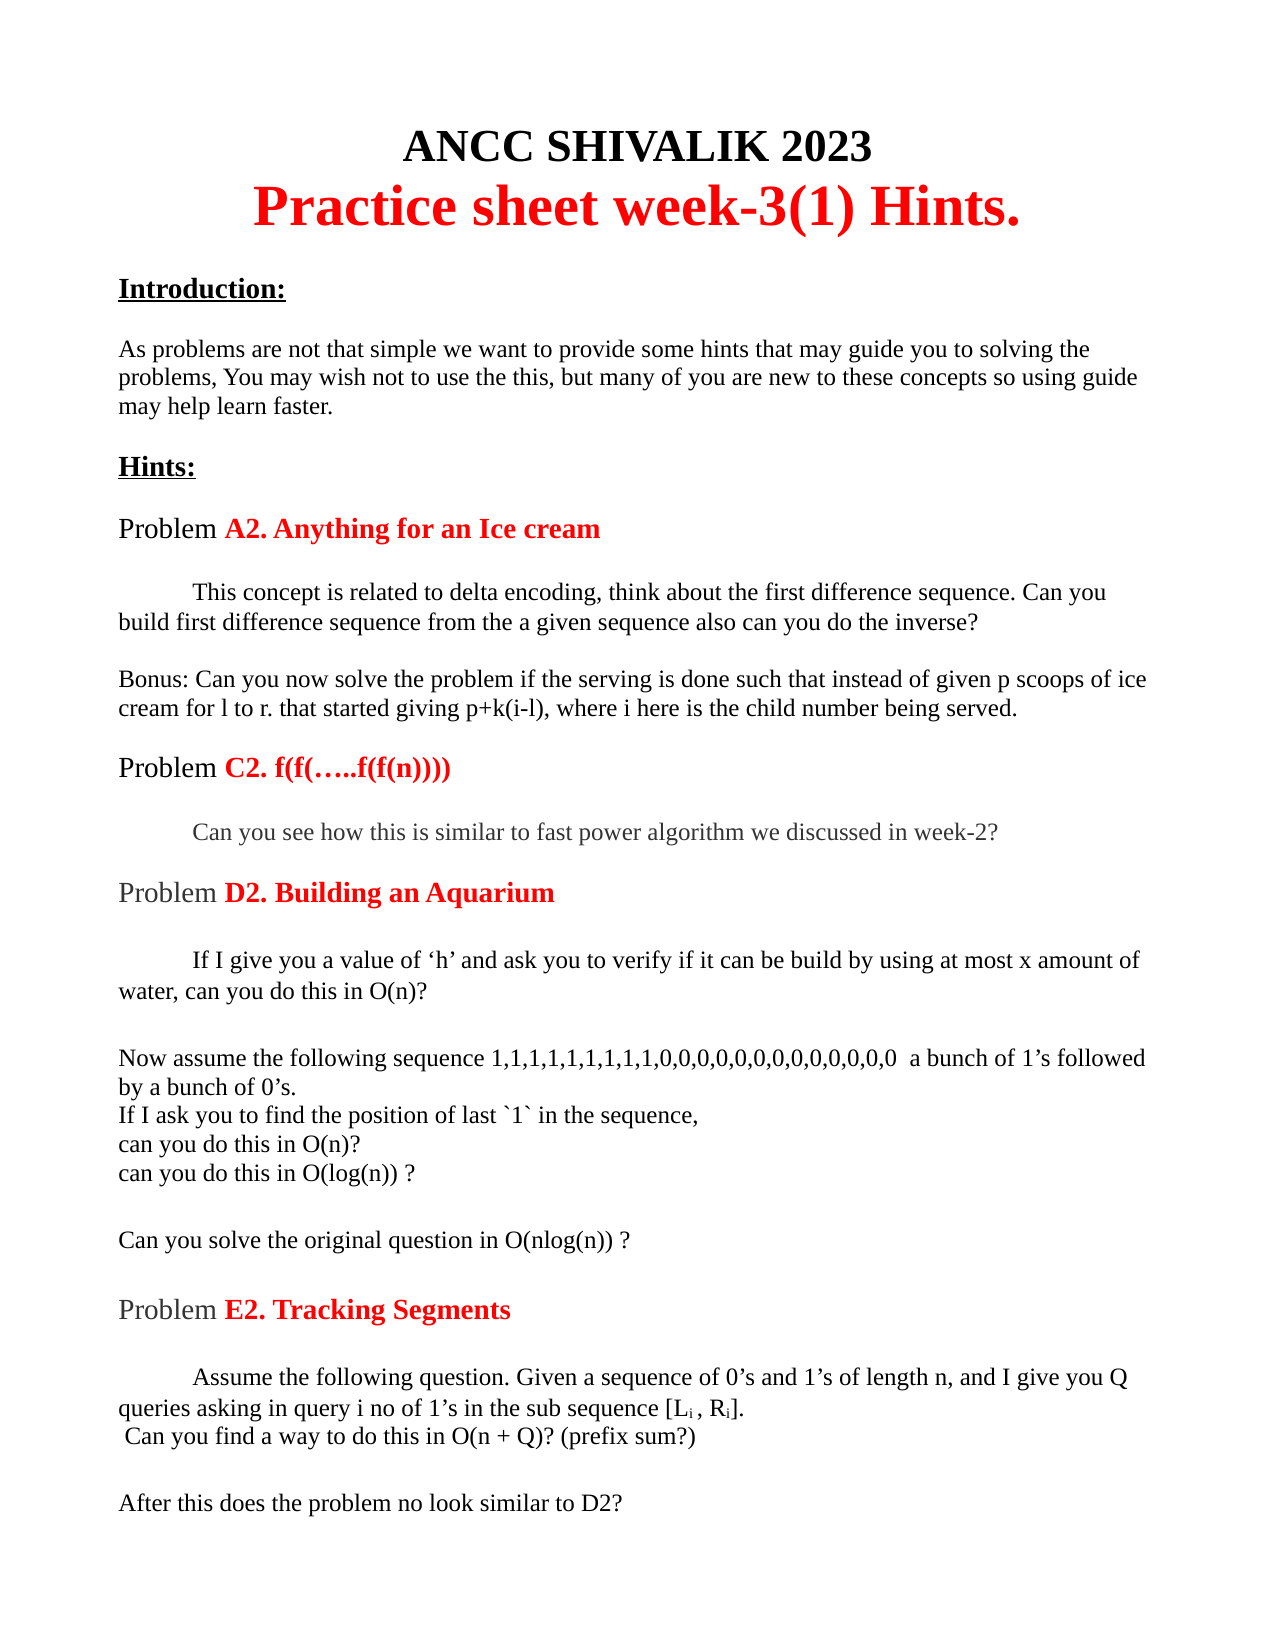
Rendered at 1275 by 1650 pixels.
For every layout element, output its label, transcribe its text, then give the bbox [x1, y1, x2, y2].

text If I give you a value of ‘h’ and ask you to verify if it can be build by using at most x amount of water, can you do this in O(n)? [118, 937, 1157, 1004]
text Assume the following question. Given a sequence of 0’s and 1’s of length n, and I give you Q queries asking in query i no of 1’s in the sub sequence [Li , Ri]. [118, 1354, 1157, 1421]
text Now assume the following sequence 1,1,1,1,1,1,1,1,1,0,0,0,0,0,0,0,0,0,0,0,0,0 a bunch of 1’s followed by a bunch of 0’s. [118, 1043, 1157, 1100]
text Practice sheet week-3(1) Hints. [118, 171, 1157, 238]
text Bonus: Can you now solve the problem if the serving is done such that instead of given p scoops of ice cream for l to r. that started giving p+k(i-l), where i here is the child number being served. [118, 664, 1157, 722]
text Can you solve the original question in O(nlog(n)) ? [118, 1225, 1157, 1254]
text Problem A2. Anything for an Ice cream [118, 511, 1157, 544]
text Problem D2. Building an Aquarium [118, 875, 1157, 937]
text As problems are not that simple we want to provide some hints that may guide you to solving the problems, You may wish not to use the this, but many of you are new to these concepts so using guide may help learn faster. [118, 334, 1157, 420]
text ANCC SHIVALIK 2023 [118, 118, 1157, 171]
text Introduction: [118, 271, 1157, 305]
text can you do this in O(log(n)) ? [118, 1158, 1157, 1187]
text After this does the problem no look similar to D2? [118, 1488, 1157, 1517]
text Hints: [118, 449, 1157, 482]
text Can you see how this is similar to fast power algorithm we discussed in week-2? [118, 813, 1157, 846]
text can you do this in O(n)? [118, 1129, 1157, 1158]
text Can you find a way to do this in O(n + Q)? (prefix sum?) [118, 1421, 1157, 1450]
text Problem E2. Tracking Segments [118, 1292, 1157, 1354]
text Problem C2. f(f(…..f(f(n)))) [118, 751, 1157, 784]
text This concept is related to delta encoding, think about the first difference sequence. Can you build first difference sequence from the a given sequence also can you do the inverse? [118, 573, 1157, 636]
text If I ask you to find the position of last `1` in the sequence, [118, 1100, 1157, 1129]
